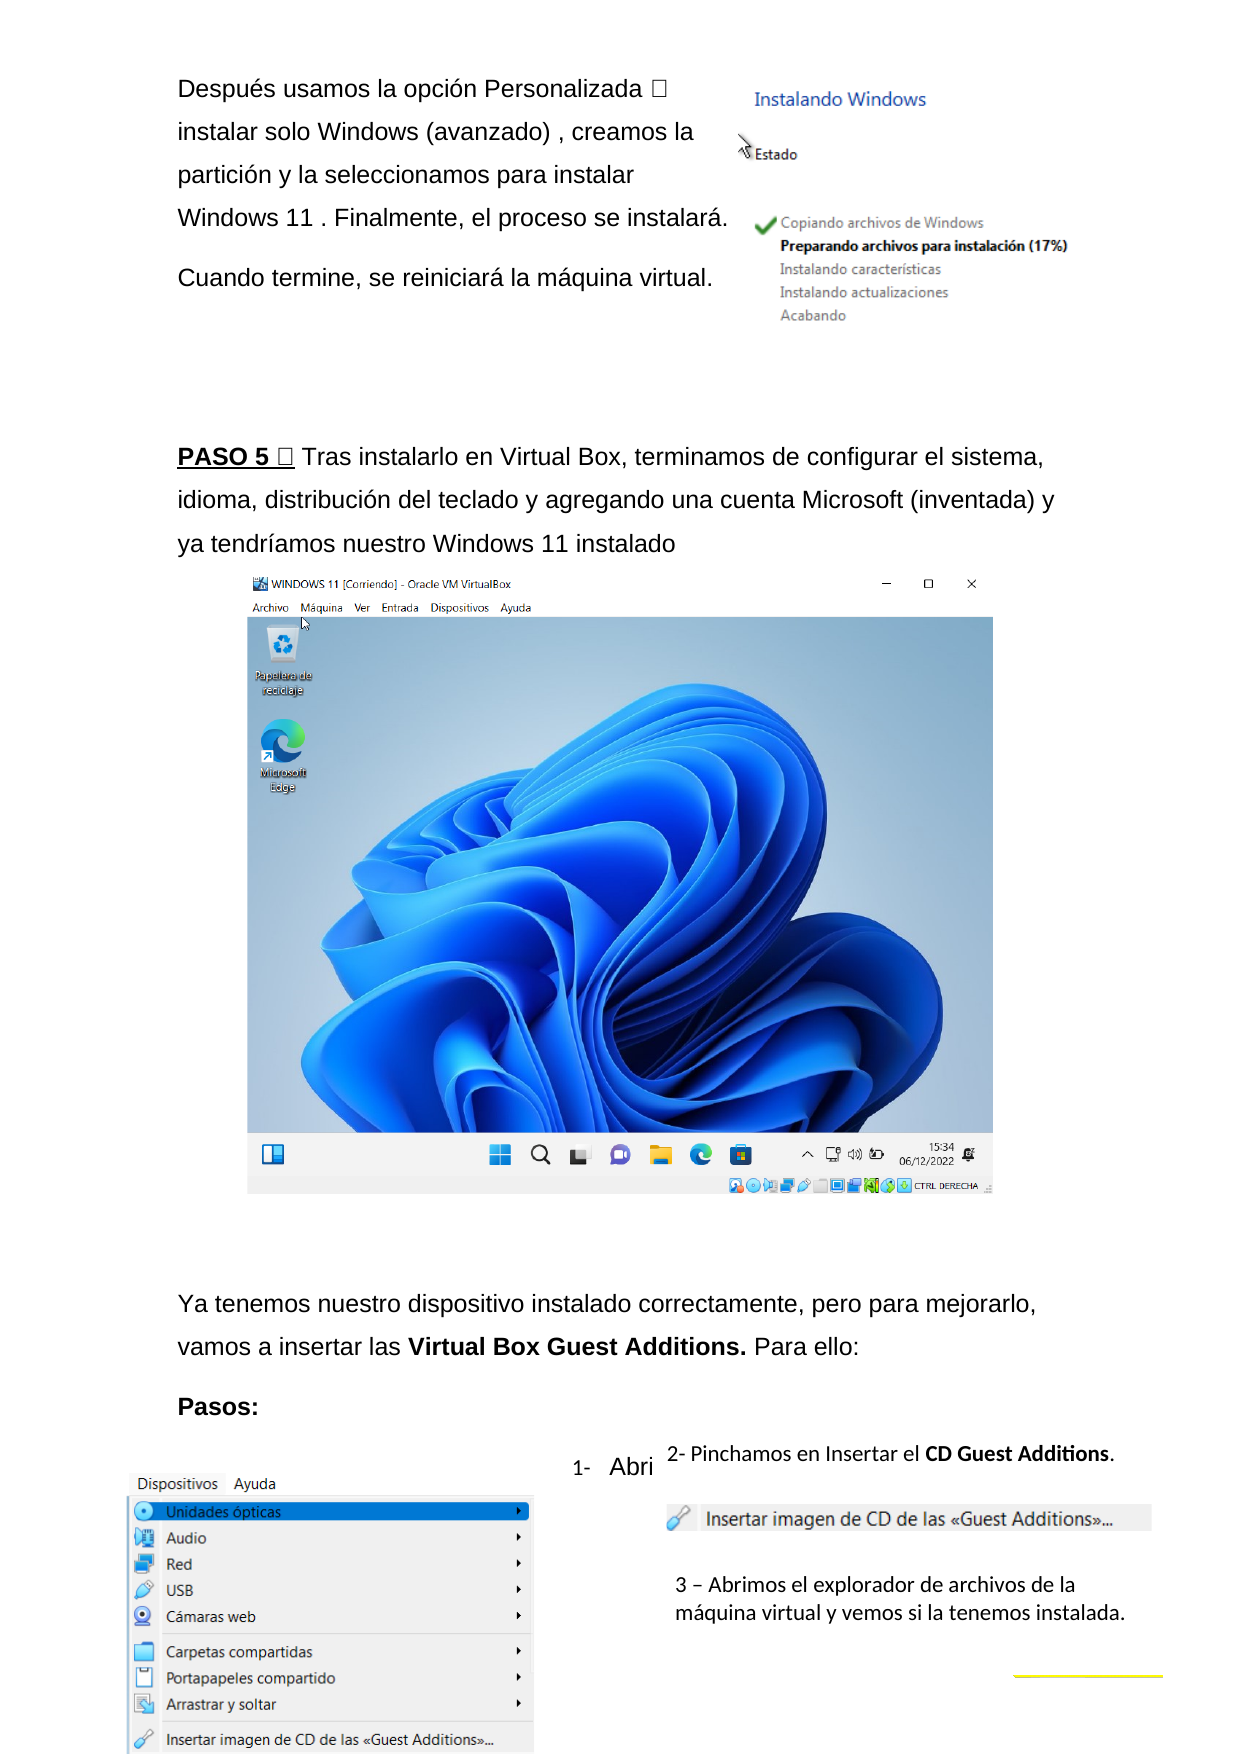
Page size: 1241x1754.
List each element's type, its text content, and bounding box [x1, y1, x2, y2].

text Ya tenemos nuestro dispositivo instalado correctamente, pero para mejorarlo, vamos a insertar las Virtual Box Guest Additions. Para ello: [177, 1289, 1063, 1361]
text PASO 5  Tras instalarlo en Virtual Box, terminamos de configurar el sistema, idioma, distribución del teclado y agregando una cuenta Microsoft (inventada) y ya tendríamos nuestro Windows 11 instalado [177, 442, 1063, 557]
text Cuando termine, se reiniciará la máquina virtual. [177, 263, 738, 292]
text Pasos: [177, 1392, 1063, 1421]
text Pasos: [652, 1432, 1133, 1498]
list Abrimos el menú dispositivos [215, 1452, 652, 1481]
text 2- Pinchamos en Insertar el CD Guest Additions. [667, 1439, 1118, 1467]
text 3 – Abrimos el explorador de archivos de la máquina virtual y vemos si la tenemos instalada. [675, 1570, 1127, 1626]
text Después usamos la opción Personalizada  instalar solo Windows (avanzado) , creamos la partición y la seleccionamos para instalar Windows 11 . Finalmente, el proceso se instalará. [177, 74, 1063, 232]
